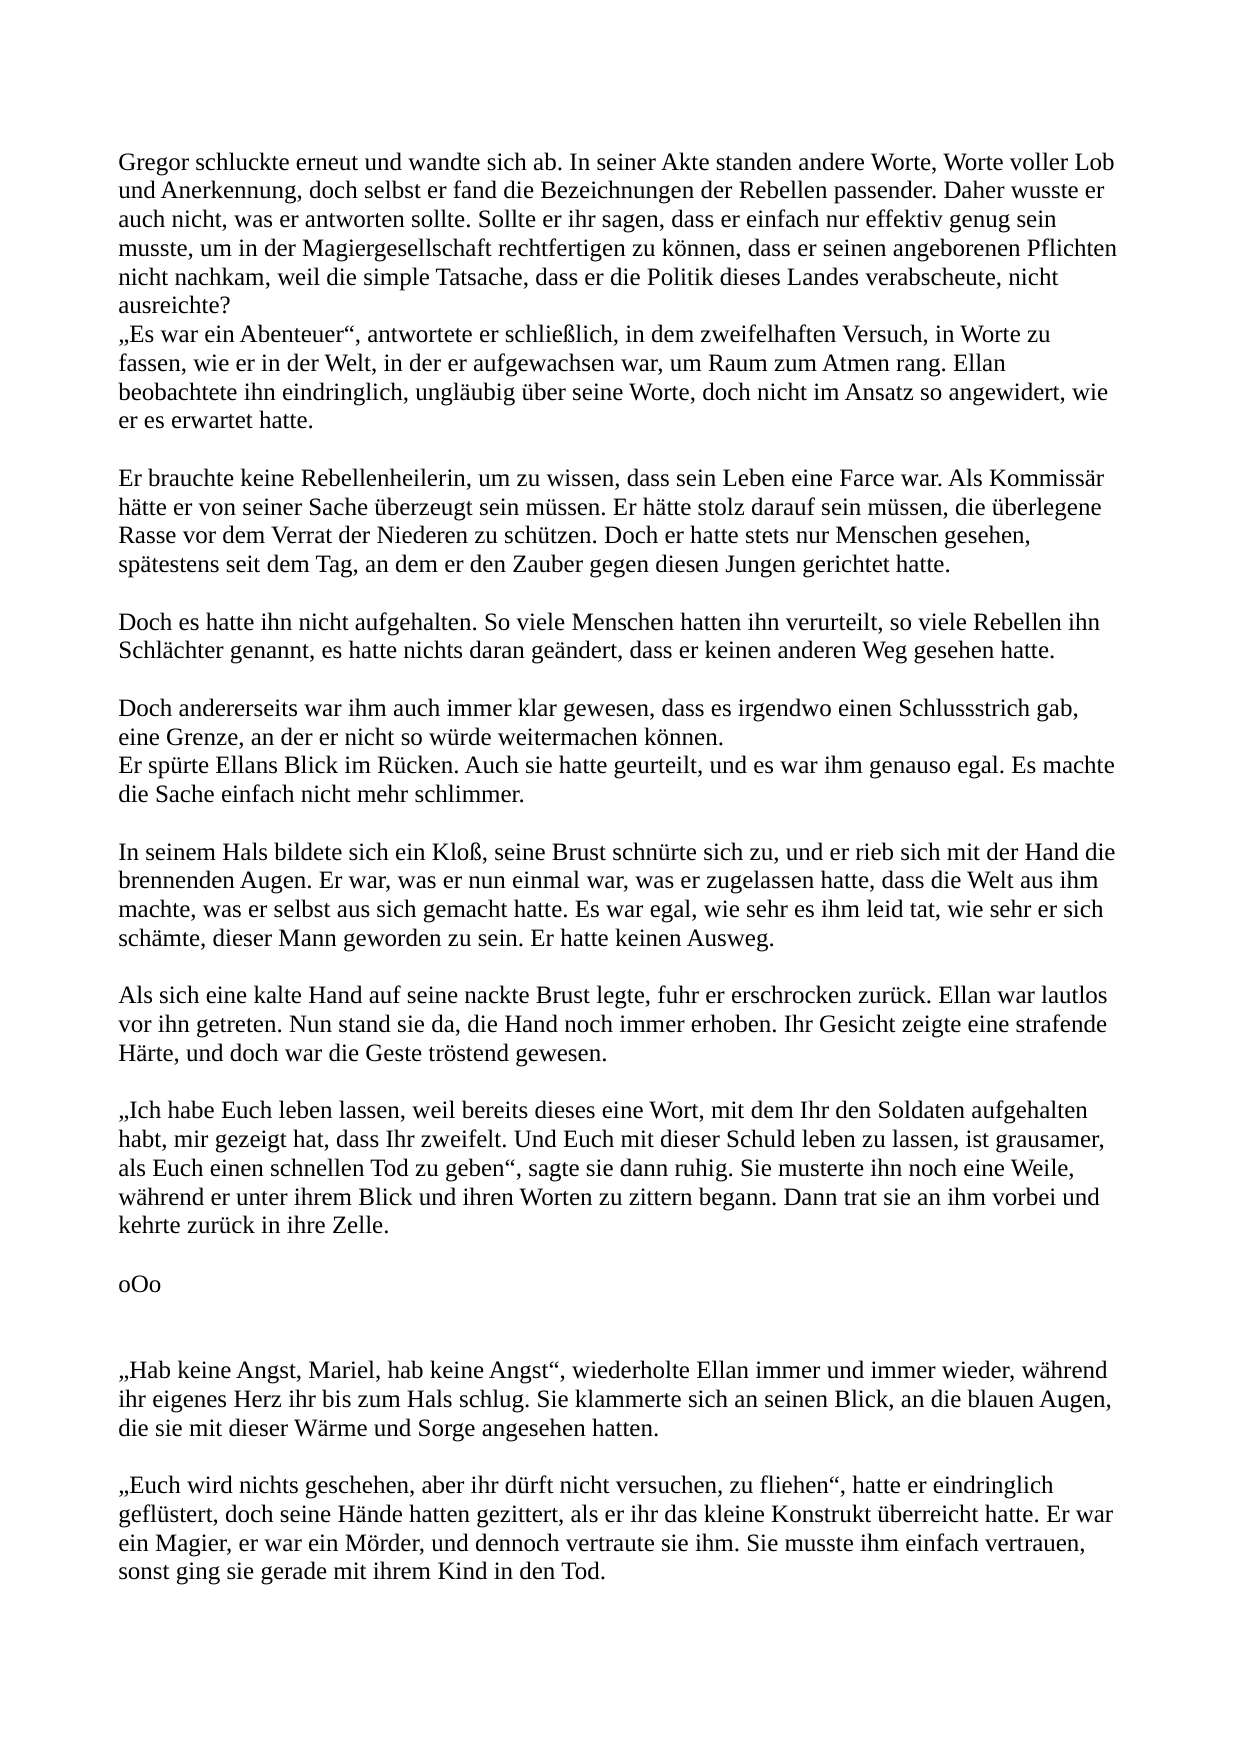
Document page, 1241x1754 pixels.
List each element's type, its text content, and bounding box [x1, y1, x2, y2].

text „Hab keine Angst, Mariel, hab keine Angst“, wiederholte Ellan immer und immer wieder, während ihr eigenes Herz ihr bis zum Hals schlug. Sie klammerte sich an seinen Blick, an die blauen Augen, die sie mit dieser Wärme und Sorge angesehen hatten. „Euch wird nichts geschehen, aber ihr dürft nicht versuchen, zu fliehen“, hatte er eindringlich geflüstert, doch seine Hände hatten gezittert, als er ihr das kleine Konstrukt überreicht hatte. Er war ein Magier, er war ein Mörder, und dennoch vertraute sie ihm. Sie musste ihm einfach vertrauen, sonst ging sie gerade mit ihrem Kind in den Tod. [118, 1298, 1122, 1585]
text Gregor schluckte erneut und wandte sich ab. In seiner Akte standen andere Worte, Worte voller Lob und Anerkennung, doch selbst er fand die Bezeichnungen der Rebellen passender. Daher wusste er auch nicht, was er antworten sollte. Sollte er ihr sagen, dass er einfach nur effektiv genug sein musste, um in der Magiergesellschaft rechtfertigen zu können, dass er seinen angeborenen Pflichten nicht nachkam, weil die simple Tatsache, dass er die Politik dieses Landes verabscheute, nicht ausreichte? „Es war ein Abenteuer“, antwortete er schließlich, in dem zweifelhaften Versuch, in Worte zu fassen, wie er in der Welt, in der er aufgewachsen war, um Raum zum Atmen rang. Ellan beobachtete ihn eindringlich, ungläubig über seine Worte, doch nicht im Ansatz so angewidert, wie er es erwartet hatte. Er brauchte keine Rebellenheilerin, um zu wissen, dass sein Leben eine Farce war. Als Kommissär hätte er von seiner Sache überzeugt sein müssen. Er hätte stolz darauf sein müssen, die überlegene Rasse vor dem Verrat der Niederen zu schützen. Doch er hatte stets nur Menschen gesehen, spätestens seit dem Tag, an dem er den Zauber gegen diesen Jungen gerichtet hatte. Doch es hatte ihn nicht aufgehalten. So viele Menschen hatten ihn verurteilt, so viele Rebellen ihn Schlächter genannt, es hatte nichts daran geändert, dass er keinen anderen Weg gesehen hatte. Doch andererseits war ihm auch immer klar gewesen, dass es irgendwo einen Schlussstrich gab, eine Grenze, an der er nicht so würde weitermachen können. Er spürte Ellans Blick im Rücken. Auch sie hatte geurteilt, und es war ihm genauso egal. Es machte die Sache einfach nicht mehr schlimmer. In seinem Hals bildete sich ein Kloß, seine Brust schnürte sich zu, und er rieb sich mit der Hand die brennenden Augen. Er war, was er nun einmal war, was er zugelassen hatte, dass die Welt aus ihm machte, was er selbst aus sich gemacht hatte. Es war egal, wie sehr es ihm leid tat, wie sehr er sich schämte, dieser Mann geworden zu sein. Er hatte keinen Ausweg. Als sich eine kalte Hand auf seine nackte Brust legte, fuhr er erschrocken zurück. Ellan war lautlos vor ihn getreten. Nun stand sie da, die Hand noch immer erhoben. Ihr Gesicht zeigte eine strafende Härte, und doch war die Geste tröstend gewesen. „Ich habe Euch leben lassen, weil bereits dieses eine Wort, mit dem Ihr den Soldaten aufgehalten habt, mir gezeigt hat, dass Ihr zweifelt. Und Euch mit dieser Schuld leben zu lassen, ist grausamer, als Euch einen schnellen Tod zu geben“, sagte sie dann ruhig. Sie musterte ihn noch eine Weile, während er unter ihrem Blick und ihren Worten zu zittern begann. Dann trat sie an ihm vorbei und kehrte zurück in ihre Zelle. [118, 118, 1122, 1239]
text oOo [118, 1269, 1122, 1298]
